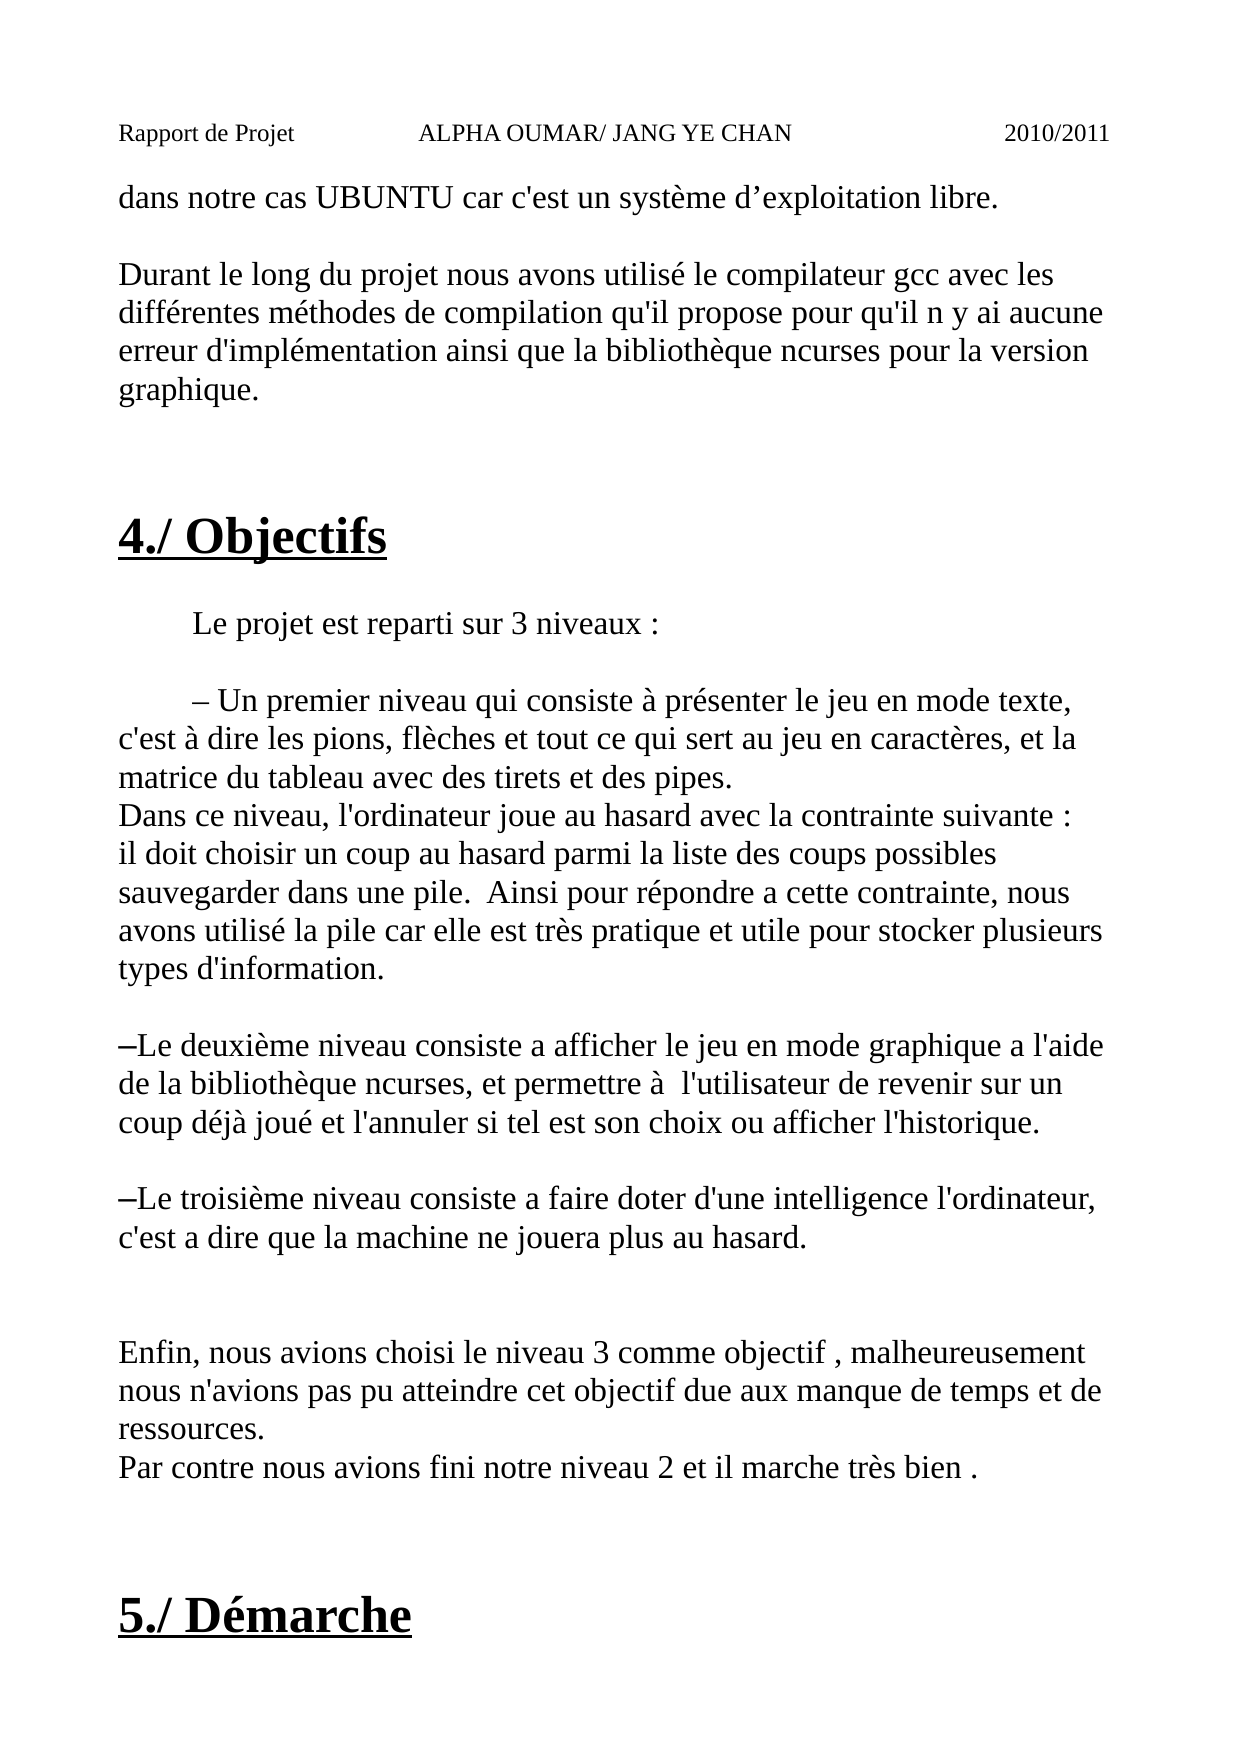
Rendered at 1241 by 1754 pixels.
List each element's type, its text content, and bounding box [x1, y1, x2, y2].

list Le deuxième niveau consiste a afficher le jeu en mode graphique a l'aide de la bibliothèque ncurses, et permettre à l'utilisateur de revenir sur un coup déjà joué et l'annuler si tel est son choix ou afficher l'historique. [118, 1025, 1122, 1140]
text il doit choisir un coup au hasard parmi la liste des coups possibles sauvegarder dans une pile. Ainsi pour répondre a cette contrainte, nous avons utilisé la pile car elle est très pratique et utile pour stocker plusieurs types d'information. [118, 833, 1122, 987]
text – Un premier niveau qui consiste à présenter le jeu en mode texte, c'est à dire les pions, flèches et tout ce qui sert au jeu en caractères, et la matrice du tableau avec des tirets et des pipes. [118, 680, 1122, 795]
text 5./ Démarche [118, 1583, 1122, 1643]
text 4./ Objectifs [118, 505, 1122, 565]
text Par contre nous avions fini notre niveau 2 et il marche très bien . [118, 1447, 1122, 1485]
text Enfin, nous avions choisi le niveau 3 comme objectif , malheureusement nous n'avions pas pu atteindre cet objectif due aux manque de temps et de ressources. [118, 1332, 1122, 1447]
list Le troisième niveau consiste a faire doter d'une intelligence l'ordinateur, c'est a dire que la machine ne jouera plus au hasard. [118, 1178, 1122, 1255]
text Dans ce niveau, l'ordinateur joue au hasard avec la contrainte suivante : [118, 795, 1122, 833]
text Le projet est reparti sur 3 niveaux : [118, 603, 1122, 642]
text dans notre cas UBUNTU car c'est un système d’exploitation libre. [118, 177, 1122, 215]
text Durant le long du projet nous avons utilisé le compilateur gcc avec les différentes méthodes de compilation qu'il propose pour qu'il n y ai aucune erreur d'implémentation ainsi que la bibliothèque ncurses pour la version graphique. [118, 254, 1122, 407]
